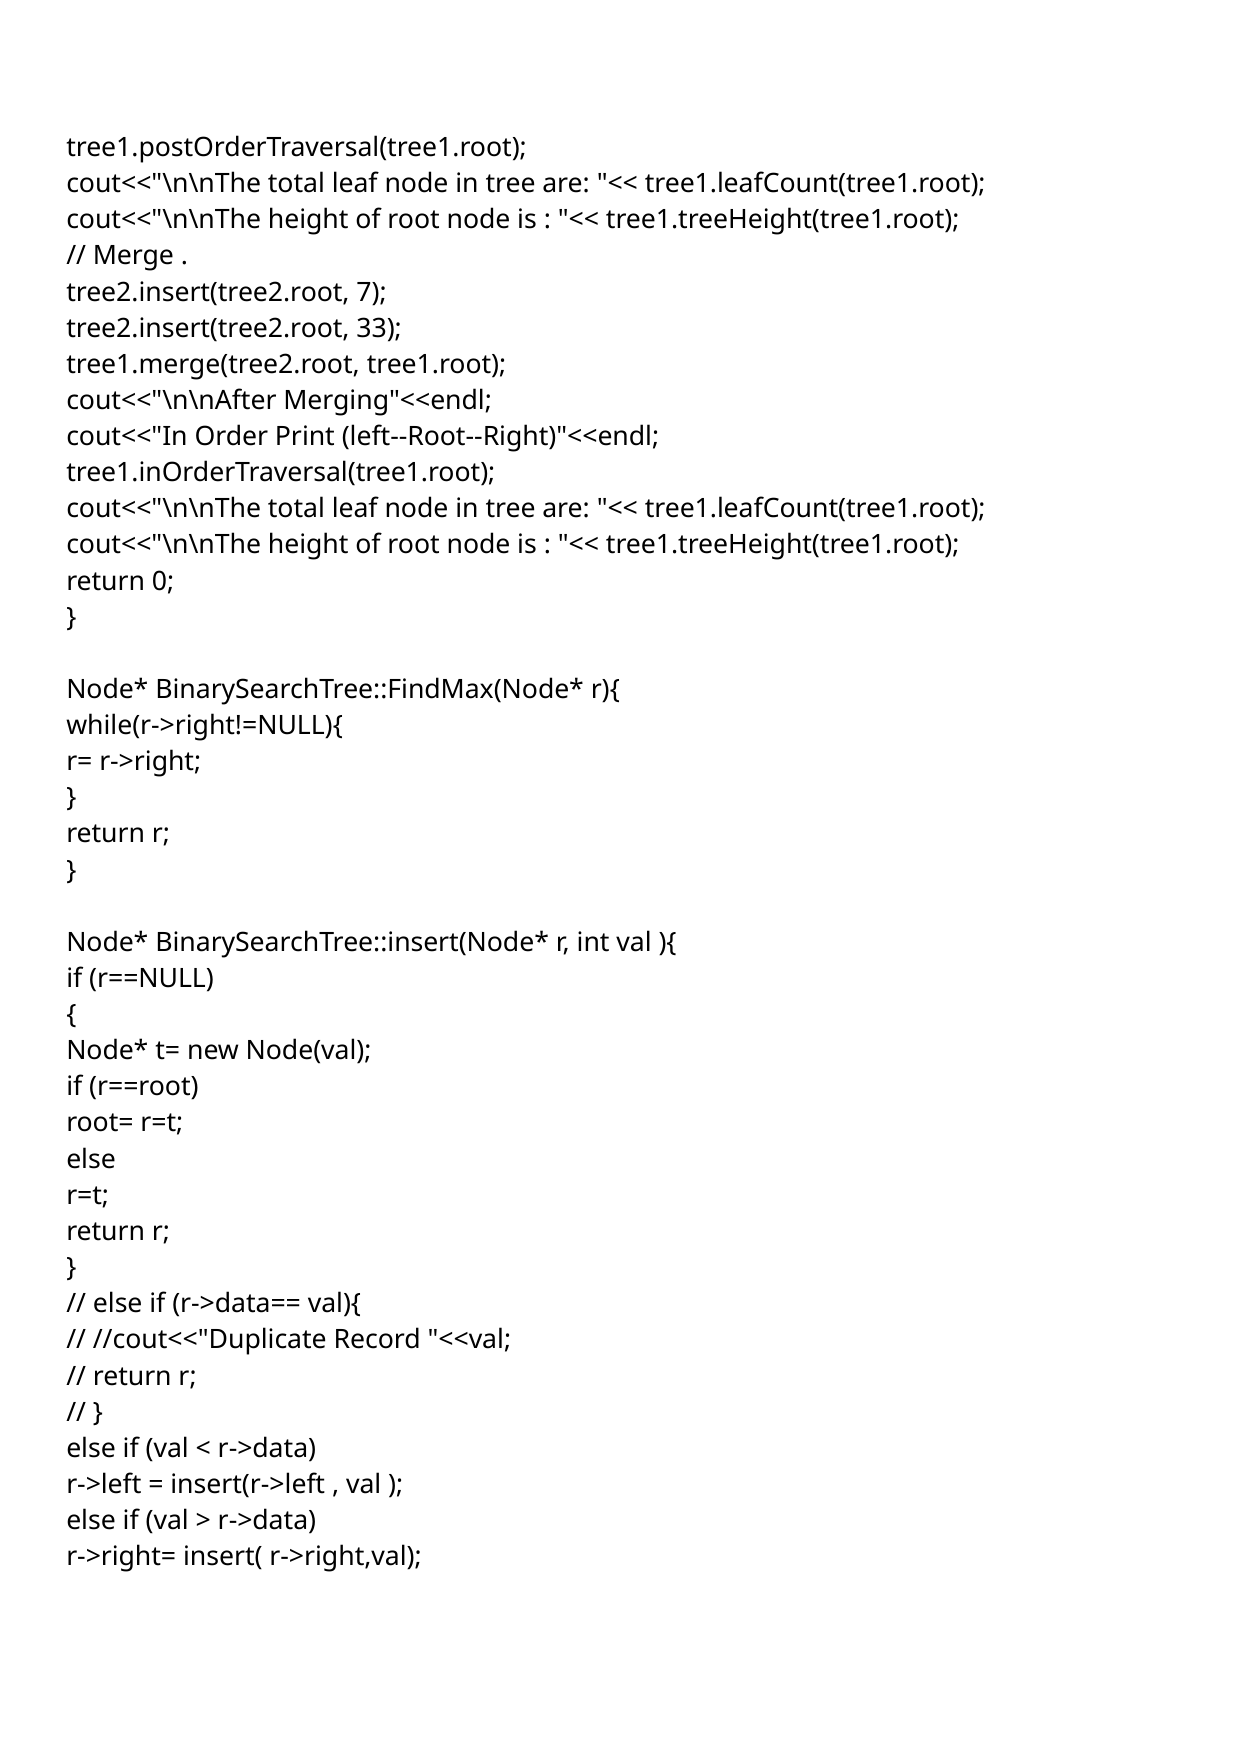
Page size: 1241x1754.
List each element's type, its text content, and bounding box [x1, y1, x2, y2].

text Node* BinarySearchTree::FindMax(Node* r){ [66, 670, 1122, 706]
text } [66, 778, 1122, 814]
text Node* t= new Node(val); [66, 1031, 1122, 1067]
text cout<<"\n\nThe height of root node is : "<< tree1.treeHeight(tree1.root); [66, 200, 1122, 236]
text tree2.insert(tree2.root, 7); [66, 272, 1122, 309]
text cout<<"In Order Print (left--Root--Right)"<<endl; [66, 417, 1122, 453]
text else [66, 1139, 1122, 1176]
text // Merge . [66, 236, 1122, 272]
text return r; [66, 1212, 1122, 1248]
text tree1.postOrderTraversal(tree1.root); [66, 128, 1122, 164]
text } [66, 598, 1122, 634]
text // return r; [66, 1356, 1122, 1393]
text while(r->right!=NULL){ [66, 706, 1122, 742]
text tree1.merge(tree2.root, tree1.root); [66, 345, 1122, 381]
text return r; [66, 814, 1122, 851]
text cout<<"\n\nThe height of root node is : "<< tree1.treeHeight(tree1.root); [66, 526, 1122, 562]
text // } [66, 1393, 1122, 1429]
text cout<<"\n\nThe total leaf node in tree are: "<< tree1.leafCount(tree1.root); [66, 164, 1122, 200]
text r=t; [66, 1176, 1122, 1212]
text { [66, 995, 1122, 1031]
text else if (val < r->data) [66, 1429, 1122, 1465]
text } [66, 1248, 1122, 1284]
text } [66, 851, 1122, 887]
text r->right= insert( r->right,val); [66, 1537, 1122, 1573]
text root= r=t; [66, 1103, 1122, 1139]
text cout<<"\n\nAfter Merging"<<endl; [66, 381, 1122, 417]
text cout<<"\n\nThe total leaf node in tree are: "<< tree1.leafCount(tree1.root); [66, 489, 1122, 526]
text else if (val > r->data) [66, 1501, 1122, 1537]
text // //cout<<"Duplicate Record "<<val; [66, 1320, 1122, 1356]
text if (r==NULL) [66, 959, 1122, 995]
text if (r==root) [66, 1067, 1122, 1103]
text Node* BinarySearchTree::insert(Node* r, int val ){ [66, 923, 1122, 959]
text r= r->right; [66, 742, 1122, 778]
text return 0; [66, 562, 1122, 598]
text // else if (r->data== val){ [66, 1284, 1122, 1320]
text tree1.inOrderTraversal(tree1.root); [66, 453, 1122, 489]
text r->left = insert(r->left , val ); [66, 1465, 1122, 1501]
text tree2.insert(tree2.root, 33); [66, 309, 1122, 345]
